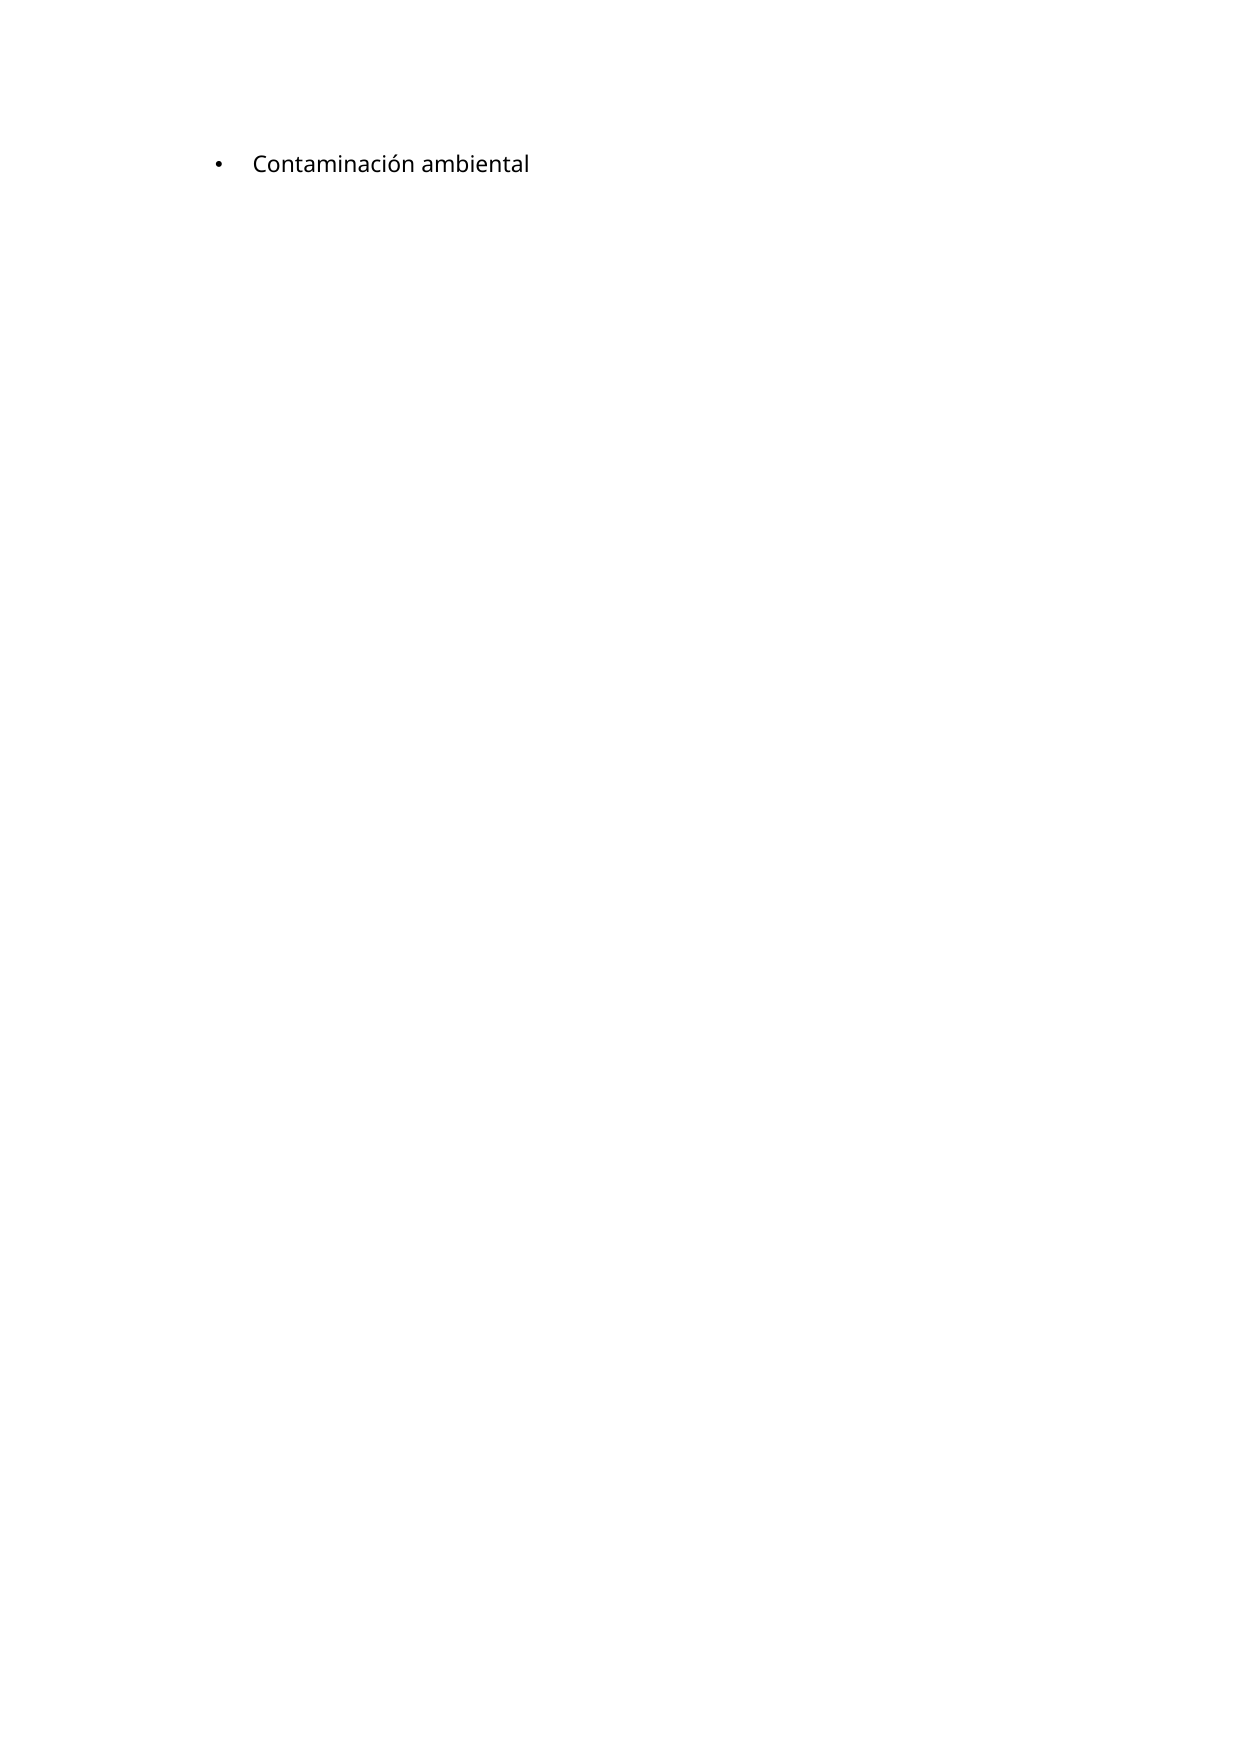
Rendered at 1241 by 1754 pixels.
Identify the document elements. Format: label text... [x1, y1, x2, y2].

subtitle Contaminación ambiental [215, 148, 1063, 179]
